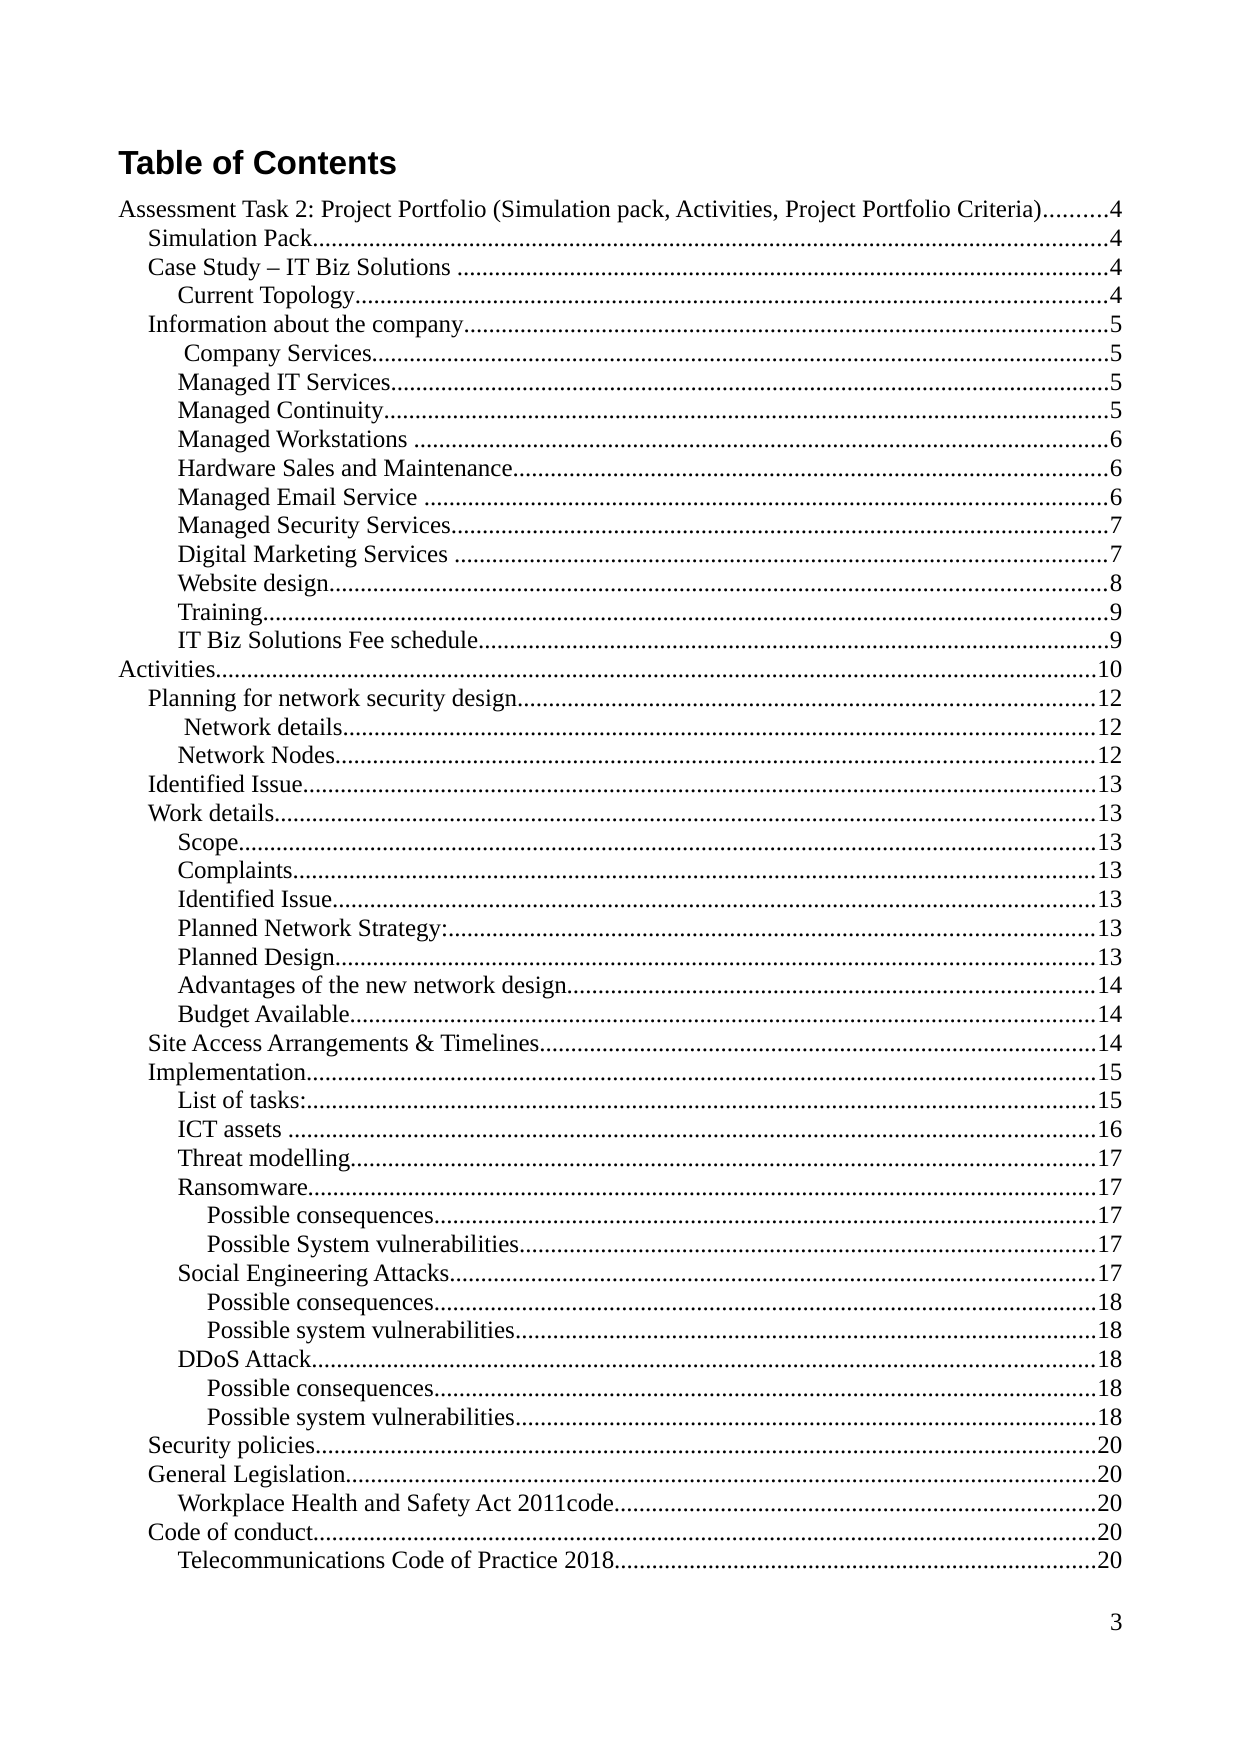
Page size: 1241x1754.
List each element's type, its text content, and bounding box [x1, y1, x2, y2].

text Code of conduct 20 [148, 1517, 1122, 1545]
text Managed Workstations 6 [177, 424, 1122, 453]
text Planned Network Strategy: 13 [177, 913, 1122, 942]
text Case Study – IT Biz Solutions 4 [148, 252, 1122, 280]
text Possible consequences 18 [207, 1373, 1122, 1402]
text Network details 12 [177, 712, 1122, 740]
text Threat modelling 17 [177, 1143, 1122, 1172]
text Advantages of the new network design 14 [177, 970, 1122, 999]
text Social Engineering Attacks 17 [177, 1258, 1122, 1287]
text Ransomware 17 [177, 1172, 1122, 1200]
text Possible consequences 18 [207, 1287, 1122, 1315]
text ICT assets 16 [177, 1114, 1122, 1143]
text Current Topology 4 [177, 280, 1122, 309]
text Digital Marketing Services 7 [177, 539, 1122, 568]
text Possible System vulnerabilities 17 [207, 1229, 1122, 1258]
text Complaints 13 [177, 855, 1122, 884]
text Scope 13 [177, 827, 1122, 855]
text Identified Issue 13 [177, 884, 1122, 913]
text Managed Security Services 7 [177, 510, 1122, 539]
text List of tasks: 15 [177, 1085, 1122, 1114]
text Telecommunications Code of Practice 2018 20 [177, 1545, 1122, 1574]
text Budget Available 14 [177, 999, 1122, 1028]
text Network Nodes 12 [177, 740, 1122, 769]
text Training 9 [177, 597, 1122, 625]
text Identified Issue 13 [148, 769, 1122, 798]
text Hardware Sales and Maintenance 6 [177, 453, 1122, 482]
text Workplace Health and Safety Act 2011code 20 [177, 1488, 1122, 1517]
text Managed Email Service 6 [177, 482, 1122, 510]
text Simulation Pack 4 [148, 223, 1122, 252]
text Website design 8 [177, 568, 1122, 597]
text Planning for network security design 12 [148, 683, 1122, 712]
text Security policies 20 [148, 1430, 1122, 1459]
text DDoS Attack 18 [177, 1344, 1122, 1373]
text Implementation 15 [148, 1057, 1122, 1085]
subtitle Table of Contents [118, 143, 1122, 182]
text IT Biz Solutions Fee schedule 9 [177, 625, 1122, 654]
text Site Access Arrangements & Timelines 14 [148, 1028, 1122, 1057]
text Assessment Task 2: Project Portfolio (Simulation pack, Activities, Project Portfolio Criteria) 4 [118, 194, 1122, 223]
text Planned Design 13 [177, 942, 1122, 970]
text General Legislation 20 [148, 1459, 1122, 1488]
text Company Services 5 [177, 338, 1122, 367]
text Activities 10 [118, 654, 1122, 683]
text Managed Continuity 5 [177, 395, 1122, 424]
text Possible system vulnerabilities 18 [207, 1315, 1122, 1344]
text Possible system vulnerabilities 18 [207, 1402, 1122, 1430]
text Managed IT Services 5 [177, 367, 1122, 395]
text Work details 13 [148, 798, 1122, 827]
text Possible consequences 17 [207, 1200, 1122, 1229]
text Information about the company 5 [148, 309, 1122, 338]
